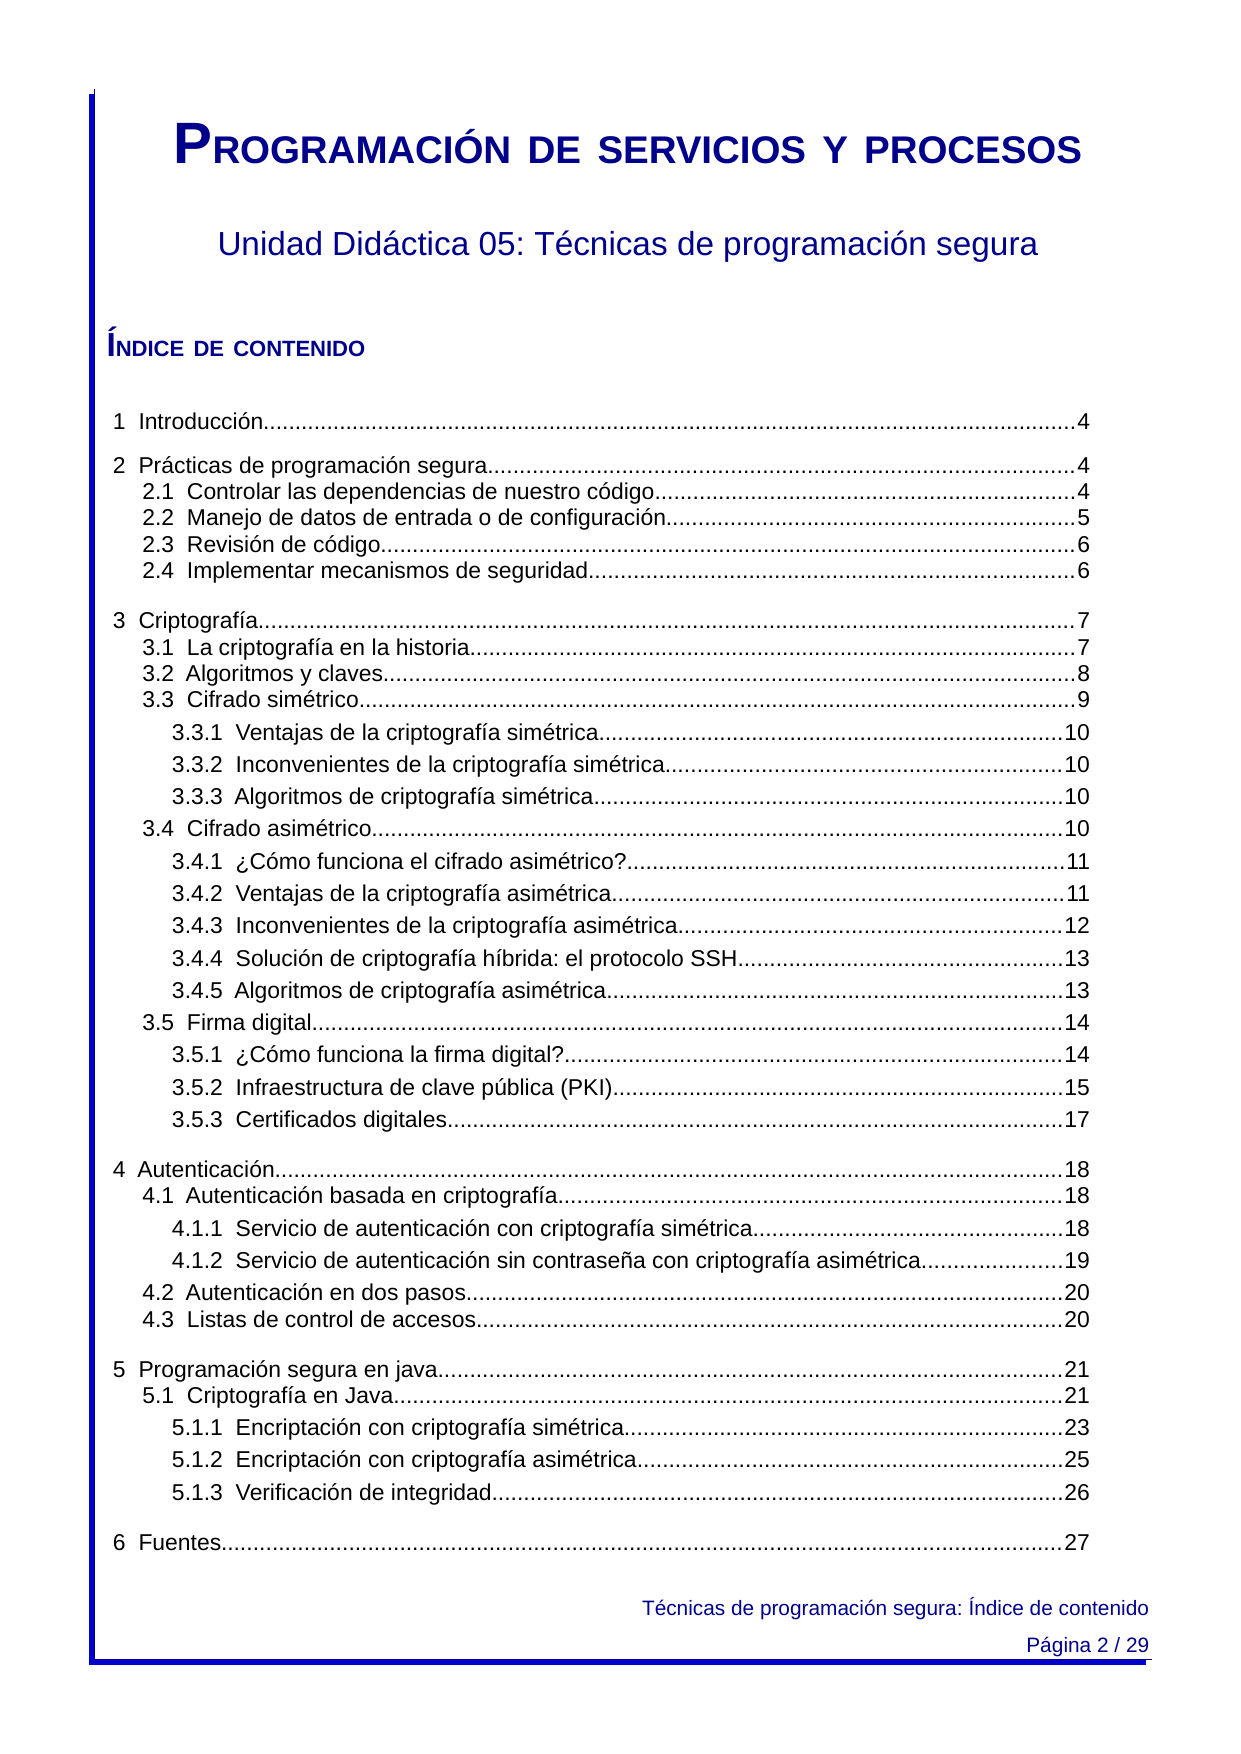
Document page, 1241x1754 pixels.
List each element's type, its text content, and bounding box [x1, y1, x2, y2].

text 3.4.3 Inconvenientes de la criptografía asimétrica 12 [165, 912, 1090, 938]
text 3.4.5 Algoritmos de criptografía asimétrica 13 [165, 977, 1090, 1003]
text 3.1 La criptografía en la historia 7 [136, 633, 1090, 660]
text 4.1 Autenticación basada en criptografía 18 [136, 1182, 1090, 1209]
text 4 Autenticación 18 [106, 1156, 1090, 1182]
text 3.4 Cifrado asimétrico 10 [136, 815, 1090, 842]
text 2.1 Controlar las dependencias de nuestro código. 4 [136, 478, 1090, 504]
text 4.1.2 Servicio de autenticación sin contraseña con criptografía asimétrica 19 [165, 1247, 1090, 1273]
text 3.3 Cifrado simétrico 9 [136, 686, 1090, 712]
text 2.2 Manejo de datos de entrada o de configuración 5 [136, 504, 1090, 531]
text 3.5.3 Certificados digitales 17 [165, 1106, 1090, 1132]
text 1 Introducción 4 [106, 408, 1090, 434]
text 3.3.1 Ventajas de la criptografía simétrica 10 [165, 718, 1090, 745]
subtitle Unidad Didáctica 05: Técnicas de programación segura [106, 224, 1149, 262]
text 4.2 Autenticación en dos pasos 20 [136, 1279, 1090, 1306]
text 2.3 Revisión de código 6 [136, 531, 1090, 557]
text 3.2 Algoritmos y claves 8 [136, 660, 1090, 686]
text 6 Fuentes 27 [106, 1529, 1090, 1555]
text 3.5.2 Infraestructura de clave pública (PKI) 15 [165, 1074, 1090, 1100]
text 3.5 Firma digital 14 [136, 1009, 1090, 1035]
text 5.1 Criptografía en Java 21 [136, 1382, 1090, 1408]
text 3.3.3 Algoritmos de criptografía simétrica 10 [165, 783, 1090, 809]
text 5.1.1 Encriptación con criptografía simétrica 23 [165, 1414, 1090, 1441]
text 5 Programación segura en java 21 [106, 1356, 1090, 1382]
text 3 Criptografía 7 [106, 607, 1090, 633]
text 4.3 Listas de control de accesos 20 [136, 1306, 1090, 1332]
text 4.1.1 Servicio de autenticación con criptografía simétrica 18 [165, 1214, 1090, 1241]
text 3.4.1 ¿Cómo funciona el cifrado asimétrico? 11 [165, 848, 1090, 874]
text 2.4 Implementar mecanismos de seguridad 6 [136, 557, 1090, 583]
text 5.1.3 Verificación de integridad 26 [165, 1479, 1090, 1505]
text 3.3.2 Inconvenientes de la criptografía simétrica 10 [165, 751, 1090, 777]
text 3.4.4 Solución de criptografía híbrida: el protocolo SSH 13 [165, 944, 1090, 971]
text 2 Prácticas de programación segura 4 [106, 452, 1090, 478]
text 3.4.2 Ventajas de la criptografía asimétrica 11 [165, 880, 1090, 906]
title Programación de servicios y procesos [106, 109, 1149, 176]
text 3.5.1 ¿Cómo funciona la firma digital? 14 [165, 1041, 1090, 1068]
text 5.1.2 Encriptación con criptografía asimétrica 25 [165, 1446, 1090, 1473]
subtitle Índice de contenido [106, 325, 1149, 363]
